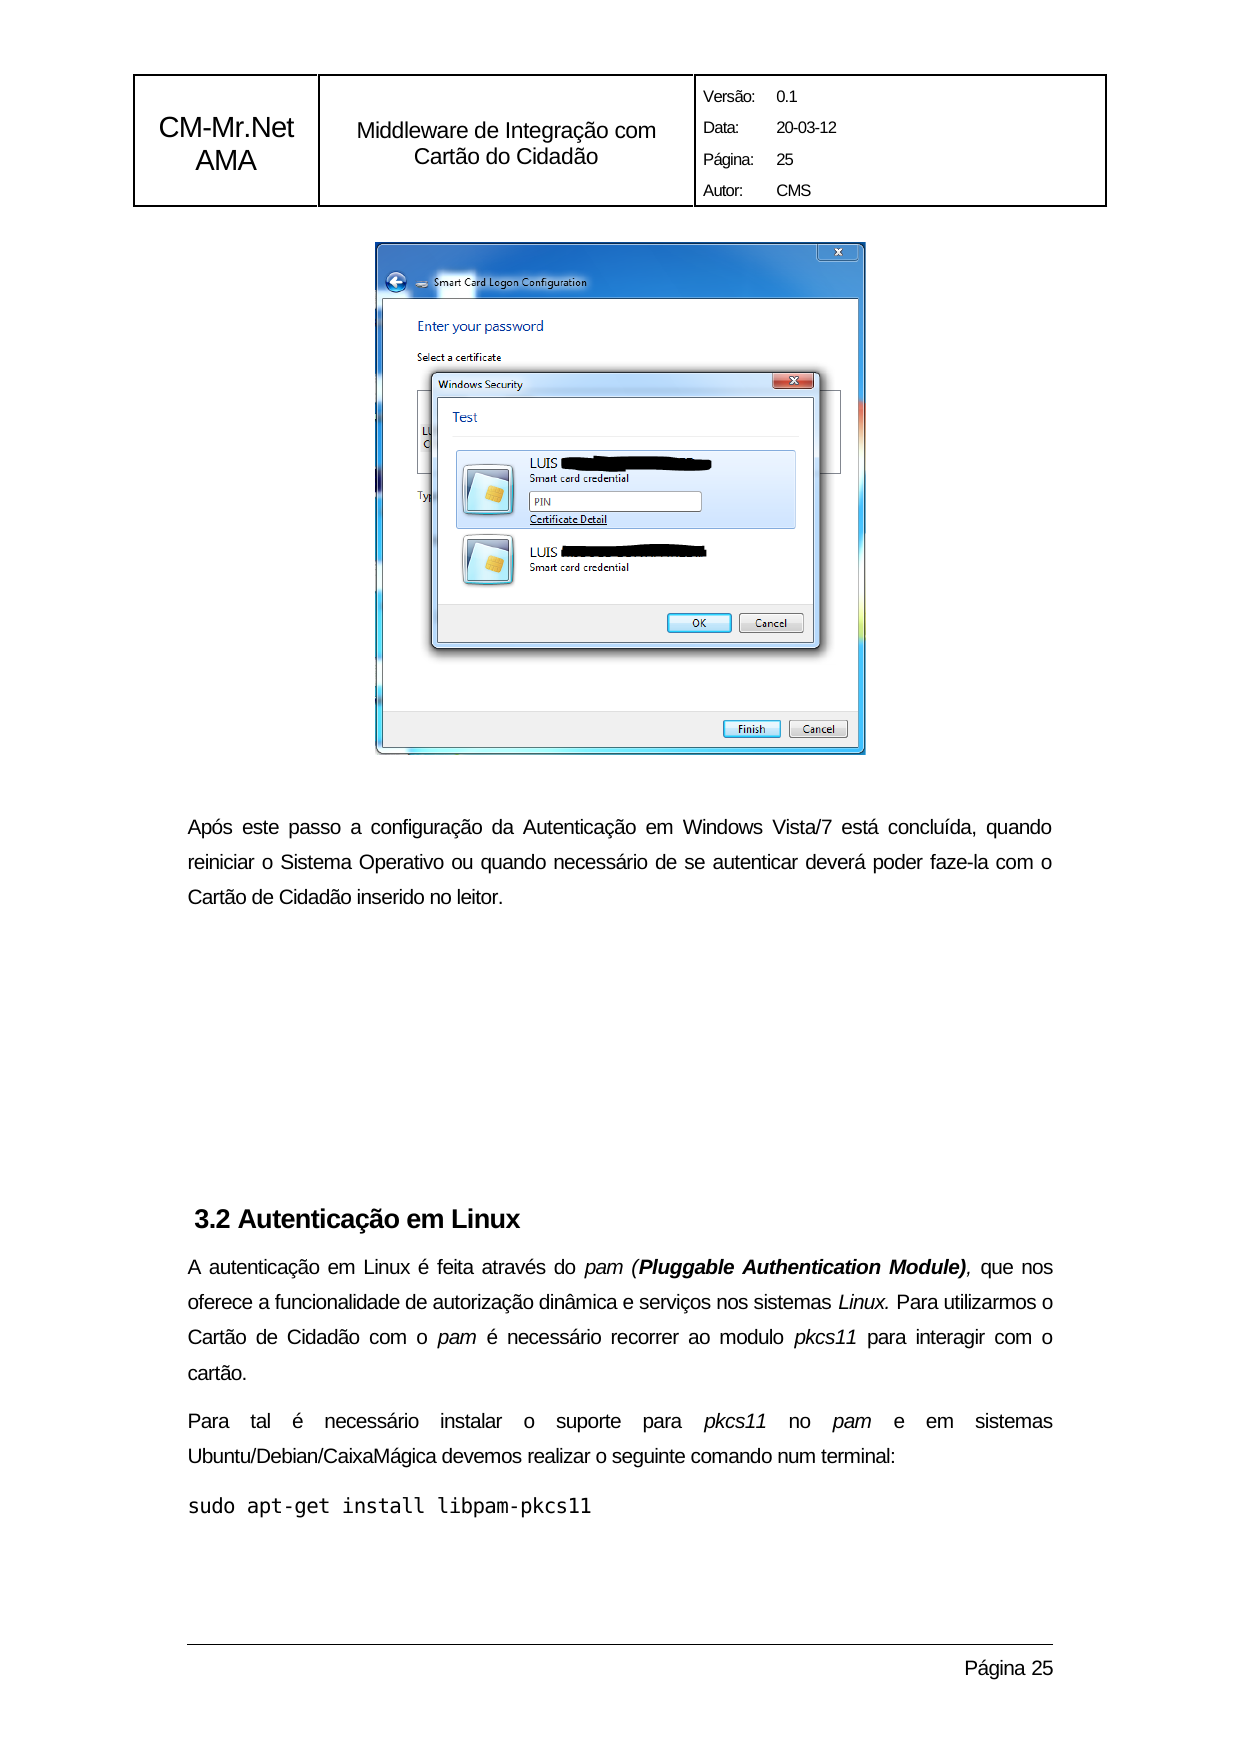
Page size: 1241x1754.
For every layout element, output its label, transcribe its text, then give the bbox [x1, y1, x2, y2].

text Para tal é necessário instalar o suporte para pkcs11 no pam e em sistemas Ubuntu/Debian/CaixaMágica devemos realizar o seguinte comando num terminal: [187, 1409, 1053, 1468]
text A autenticação em Linux é feita através do pam (Pluggable Authentication Module), que nos oferece a funcionalidade de autorização dinâmica e serviços nos sistemas Linux. Para utilizarmos o Cartão de Cidadão com o pam é necessário recorrer ao modulo pkcs11 para interagir com o cartão. [187, 1255, 1053, 1385]
text Após este passo a configuração da Autenticação em Windows Vista/7 está concluída, quando reiniciar o Sistema Operativo ou quando necessário de se autenticar deverá poder faze-la com o Cartão de Cidadão inserido no leitor. [187, 815, 1053, 909]
text sudo apt-get install libpam-pkcs11 [187, 1493, 1053, 1518]
subtitle Autenticação em Linux [187, 1204, 1053, 1234]
picture [375, 242, 866, 755]
